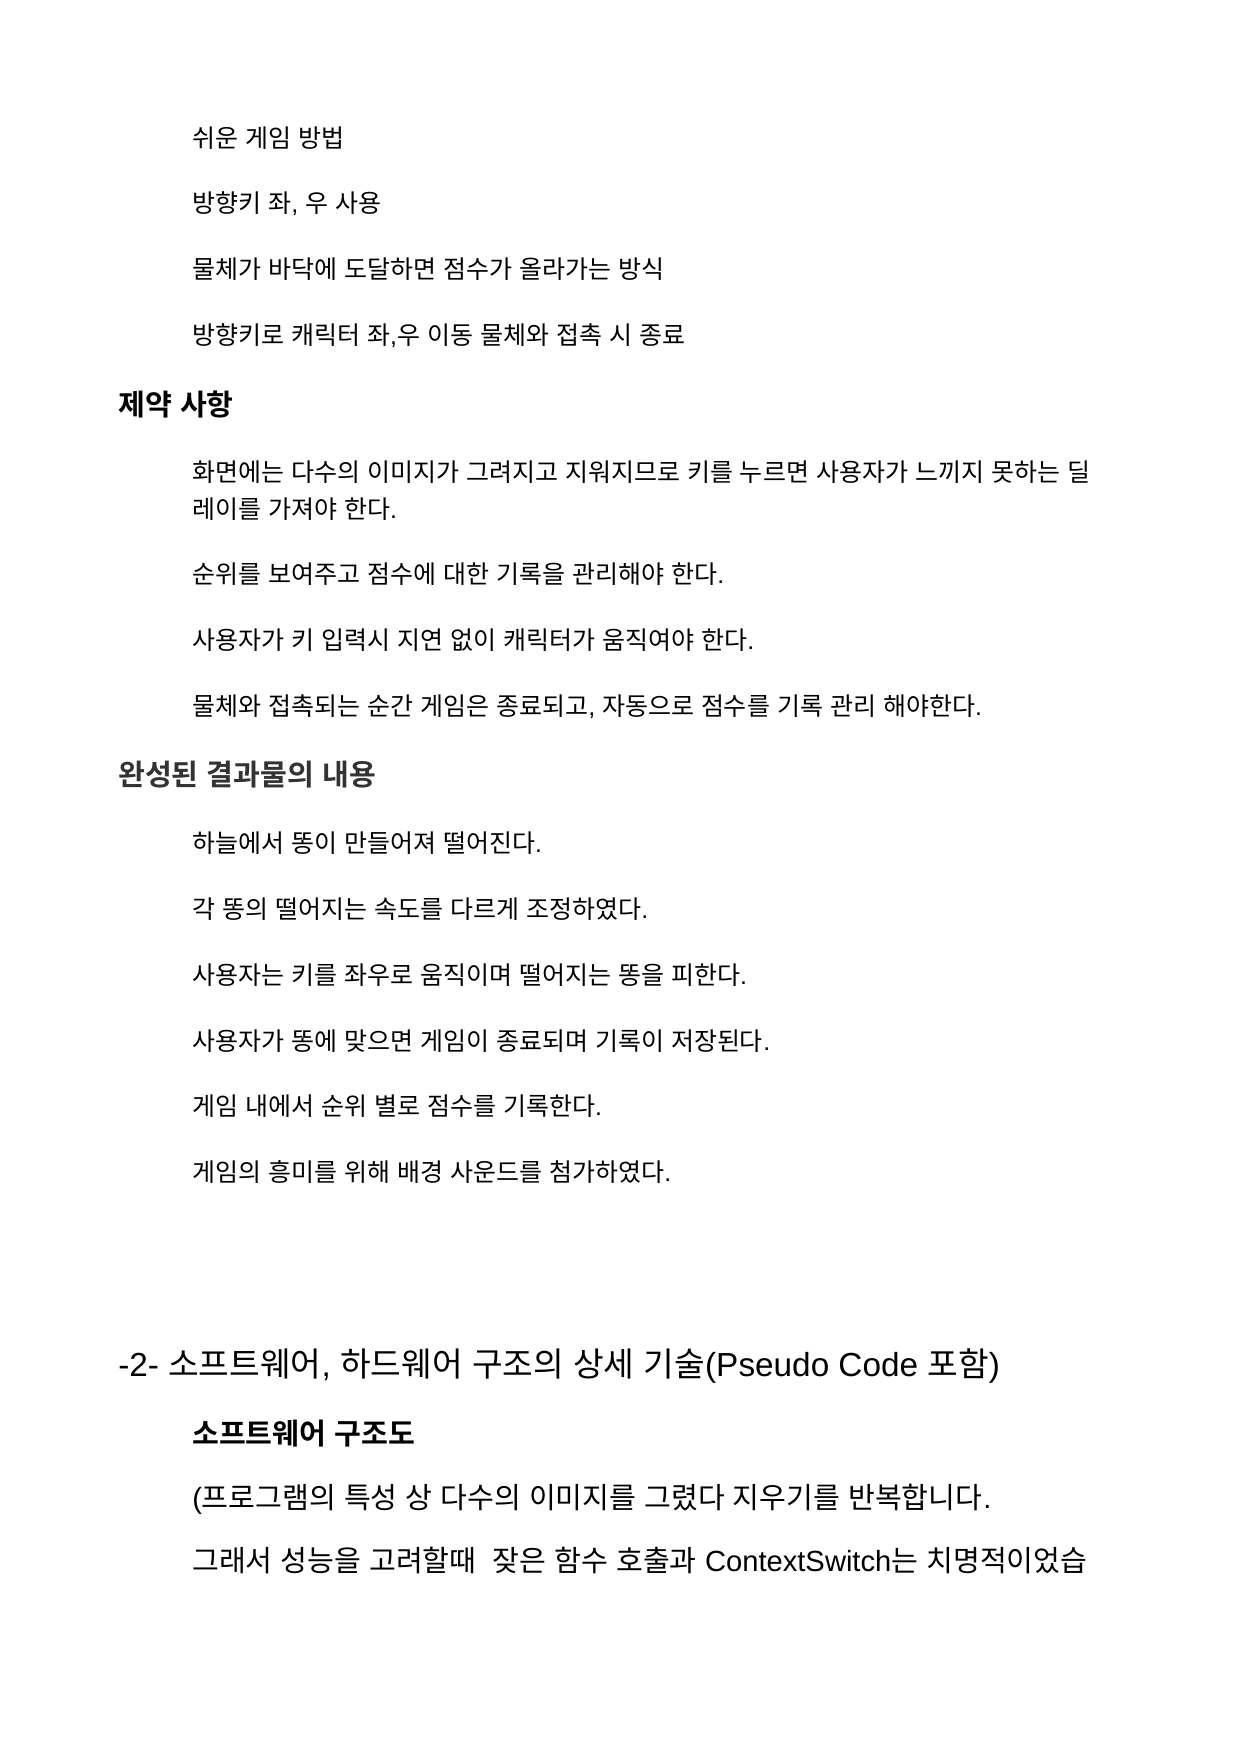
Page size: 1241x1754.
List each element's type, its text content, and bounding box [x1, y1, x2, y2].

text 방향키 좌, 우 사용 [118, 184, 1122, 220]
text 소프트웨어 구조도 [118, 1413, 1122, 1452]
text 그래서 성능을 고려할때 잦은 함수 호출과 ContextSwitch는 치명적이었습 [118, 1544, 1122, 1578]
text -2- 소프트웨어, 하드웨어 구조의 상세 기술(Pseudo Code 포함) [118, 1346, 1122, 1384]
text 사용자는 키를 좌우로 움직이며 떨어지는 똥을 피한다. [118, 955, 1122, 991]
text 물체와 접촉되는 순간 게임은 종료되고, 자동으로 점수를 기록 관리 해야한다. [118, 686, 1122, 722]
text 화면에는 다수의 이미지가 그려지고 지워지므로 키를 누르면 사용자가 느끼지 못하는 딜 레이를 가져야 한다. [118, 453, 1122, 525]
text 사용자가 키 입력시 지연 없이 캐릭터가 움직여야 한다. [118, 621, 1122, 657]
text 순위를 보여주고 점수에 대한 기록을 관리해야 한다. [118, 555, 1122, 591]
text 방향키로 캐릭터 좌,우 이동 물체와 접촉 시 종료 [118, 315, 1122, 352]
text 게임의 흥미를 위해 배경 사운드를 첨가하였다. [118, 1152, 1122, 1189]
text 완성된 결과물의 내용 [118, 752, 1122, 794]
text 물체가 바닥에 도달하면 점수가 올라가는 방식 [118, 249, 1122, 286]
text 게임 내에서 순위 별로 점수를 기록한다. [118, 1087, 1122, 1123]
text 제약 사항 [118, 381, 1122, 423]
text 하늘에서 똥이 만들어져 떨어진다. [118, 824, 1122, 860]
text 쉬운 게임 방법 [118, 118, 1122, 154]
text 사용자가 똥에 맞으면 게임이 종료되며 기록이 저장된다. [118, 1021, 1122, 1057]
text 각 똥의 떨어지는 속도를 다르게 조정하였다. [118, 889, 1122, 926]
text (프로그램의 특성 상 다수의 이미지를 그렸다 지우기를 반복합니다. [118, 1481, 1122, 1515]
